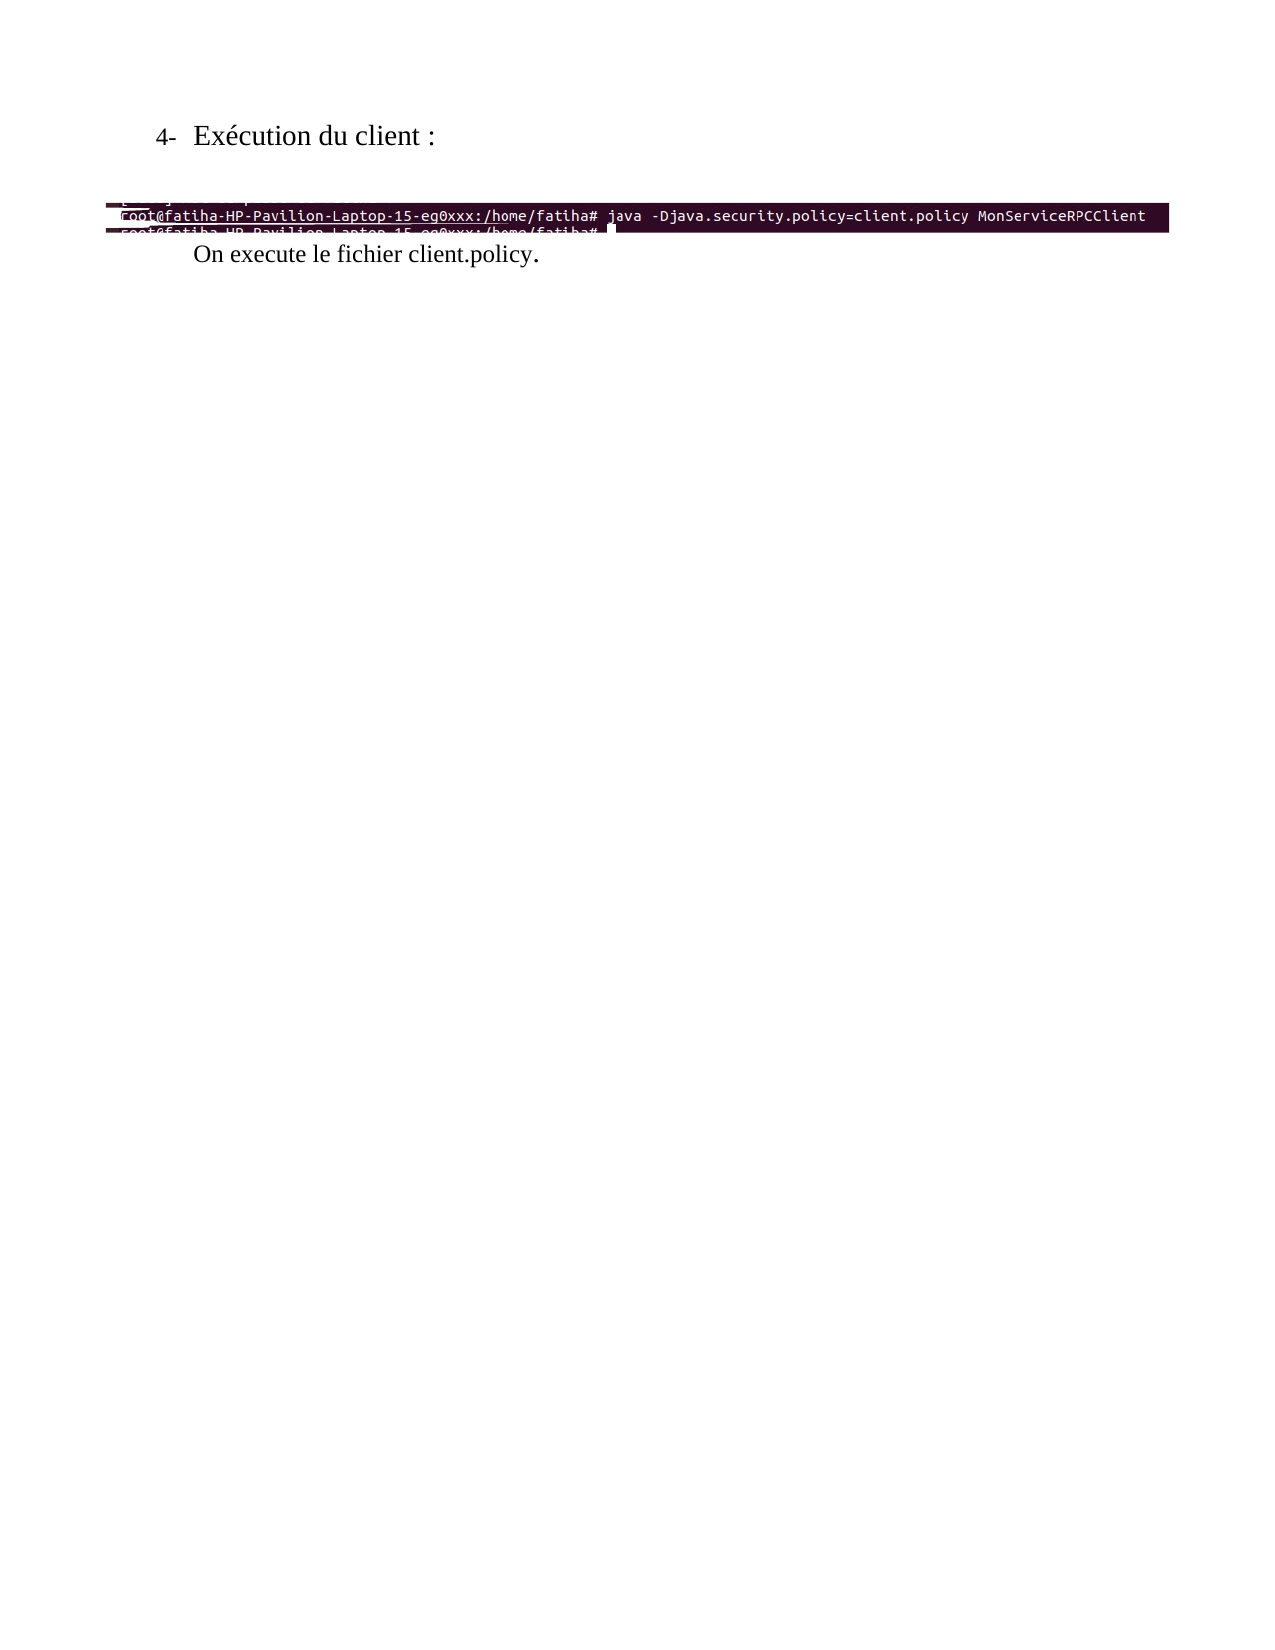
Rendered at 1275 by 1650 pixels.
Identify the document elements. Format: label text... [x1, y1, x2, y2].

text [193, 172, 1157, 202]
list Exécution du client : [156, 118, 1157, 152]
text On execute le fichier client.policy. [193, 233, 1157, 268]
